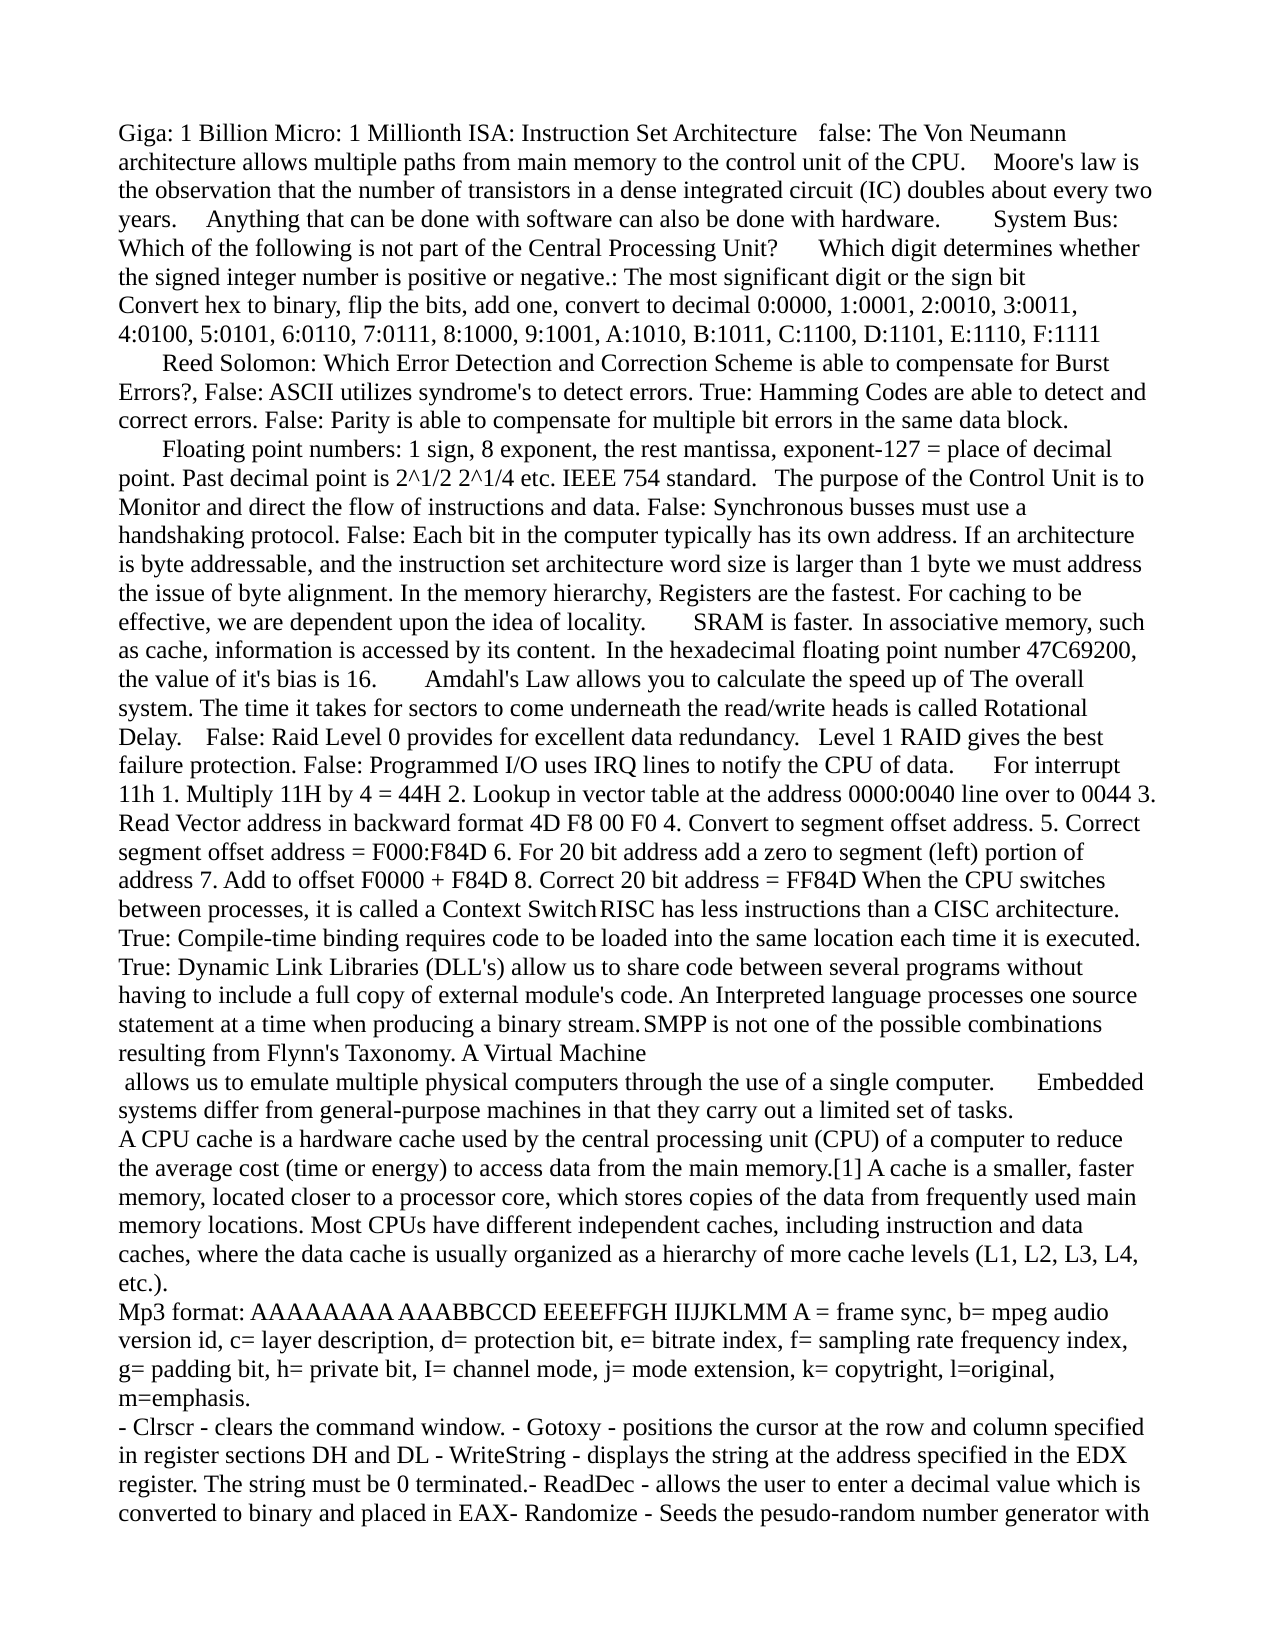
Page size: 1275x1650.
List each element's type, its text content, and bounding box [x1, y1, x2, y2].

text - Clrscr - clears the command window. - Gotoxy - positions the cursor at the row and column specified in register sections DH and DL - WriteString - displays the string at the address specified in the EDX register. The string must be 0 terminated.- ReadDec - allows the user to enter a decimal value which is converted to binary and placed in EAX- Randomize - Seeds the pesudo-random number generator with [118, 1412, 1157, 1527]
text Giga: 1 Billion Micro: 1 Millionth ISA: Instruction Set Architecture false: The Von Neumann architecture allows multiple paths from main memory to the control unit of the CPU. Moore's law is the observation that the number of transistors in a dense integrated circuit (IC) doubles about every two years. Anything that can be done with software can also be done with hardware. System Bus: Which of the following is not part of the Central Processing Unit? Which digit determines whether the signed integer number is positive or negative.: The most significant digit or the sign bit [118, 118, 1157, 291]
text allows us to emulate multiple physical computers through the use of a single computer. Embedded systems differ from general-purpose machines in that they carry out a limited set of tasks. [118, 1067, 1157, 1124]
text Mp3 format: AAAAAAAA AAABBCCD EEEEFFGH IIJJKLMM A = frame sync, b= mpeg audio version id, c= layer description, d= protection bit, e= bitrate index, f= sampling rate frequency index, g= padding bit, h= private bit, I= channel mode, j= mode extension, k= copytright, l=original, m=emphasis. [118, 1297, 1157, 1412]
text A CPU cache is a hardware cache used by the central processing unit (CPU) of a computer to reduce the average cost (time or energy) to access data from the main memory.[1] A cache is a smaller, faster memory, located closer to a processor core, which stores copies of the data from frequently used main memory locations. Most CPUs have different independent caches, including instruction and data caches, where the data cache is usually organized as a hierarchy of more cache levels (L1, L2, L3, L4, etc.). [118, 1124, 1157, 1297]
text Convert hex to binary, flip the bits, add one, convert to decimal 0:0000, 1:0001, 2:0010, 3:0011, 4:0100, 5:0101, 6:0110, 7:0111, 8:1000, 9:1001, A:1010, B:1011, C:1100, D:1101, E:1110, F:1111 [118, 291, 1157, 348]
text Reed Solomon: Which Error Detection and Correction Scheme is able to compensate for Burst Errors?, False: ASCII utilizes syndrome's to detect errors. True: Hamming Codes are able to detect and correct errors. False: Parity is able to compensate for multiple bit errors in the same data block. Floating point numbers: 1 sign, 8 exponent, the rest mantissa, exponent-127 = place of decimal point. Past decimal point is 2^1/2 2^1/4 etc. IEEE 754 standard. The purpose of the Control Unit is to Monitor and direct the flow of instructions and data. False: Synchronous busses must use a handshaking protocol. False: Each bit in the computer typically has its own address. If an architecture is byte addressable, and the instruction set architecture word size is larger than 1 byte we must address the issue of byte alignment. In the memory hierarchy, Registers are the fastest. For caching to be effective, we are dependent upon the idea of locality. SRAM is faster. In associative memory, such as cache, information is accessed by its content. In the hexadecimal floating point number 47C69200, the value of it's bias is 16. Amdahl's Law allows you to calculate the speed up of The overall system. The time it takes for sectors to come underneath the read/write heads is called Rotational Delay. False: Raid Level 0 provides for excellent data redundancy. Level 1 RAID gives the best failure protection. False: Programmed I/O uses IRQ lines to notify the CPU of data. For interrupt 11h 1. Multiply 11H by 4 = 44H 2. Lookup in vector table at the address 0000:0040 line over to 0044 3. Read Vector address in backward format 4D F8 00 F0 4. Convert to segment offset address. 5. Correct segment offset address = F000:F84D 6. For 20 bit address add a zero to segment (left) portion of address 7. Add to offset F0000 + F84D 8. Correct 20 bit address = FF84D When the CPU switches between processes, it is called a Context Switch RISC has less instructions than a CISC architecture. True: Compile-time binding requires code to be loaded into the same location each time it is executed. True: Dynamic Link Libraries (DLL's) allow us to share code between several programs without having to include a full copy of external module's code. An Interpreted language processes one source statement at a time when producing a binary stream. SMPP is not one of the possible combinations resulting from Flynn's Taxonomy. A Virtual Machine [118, 348, 1157, 1067]
